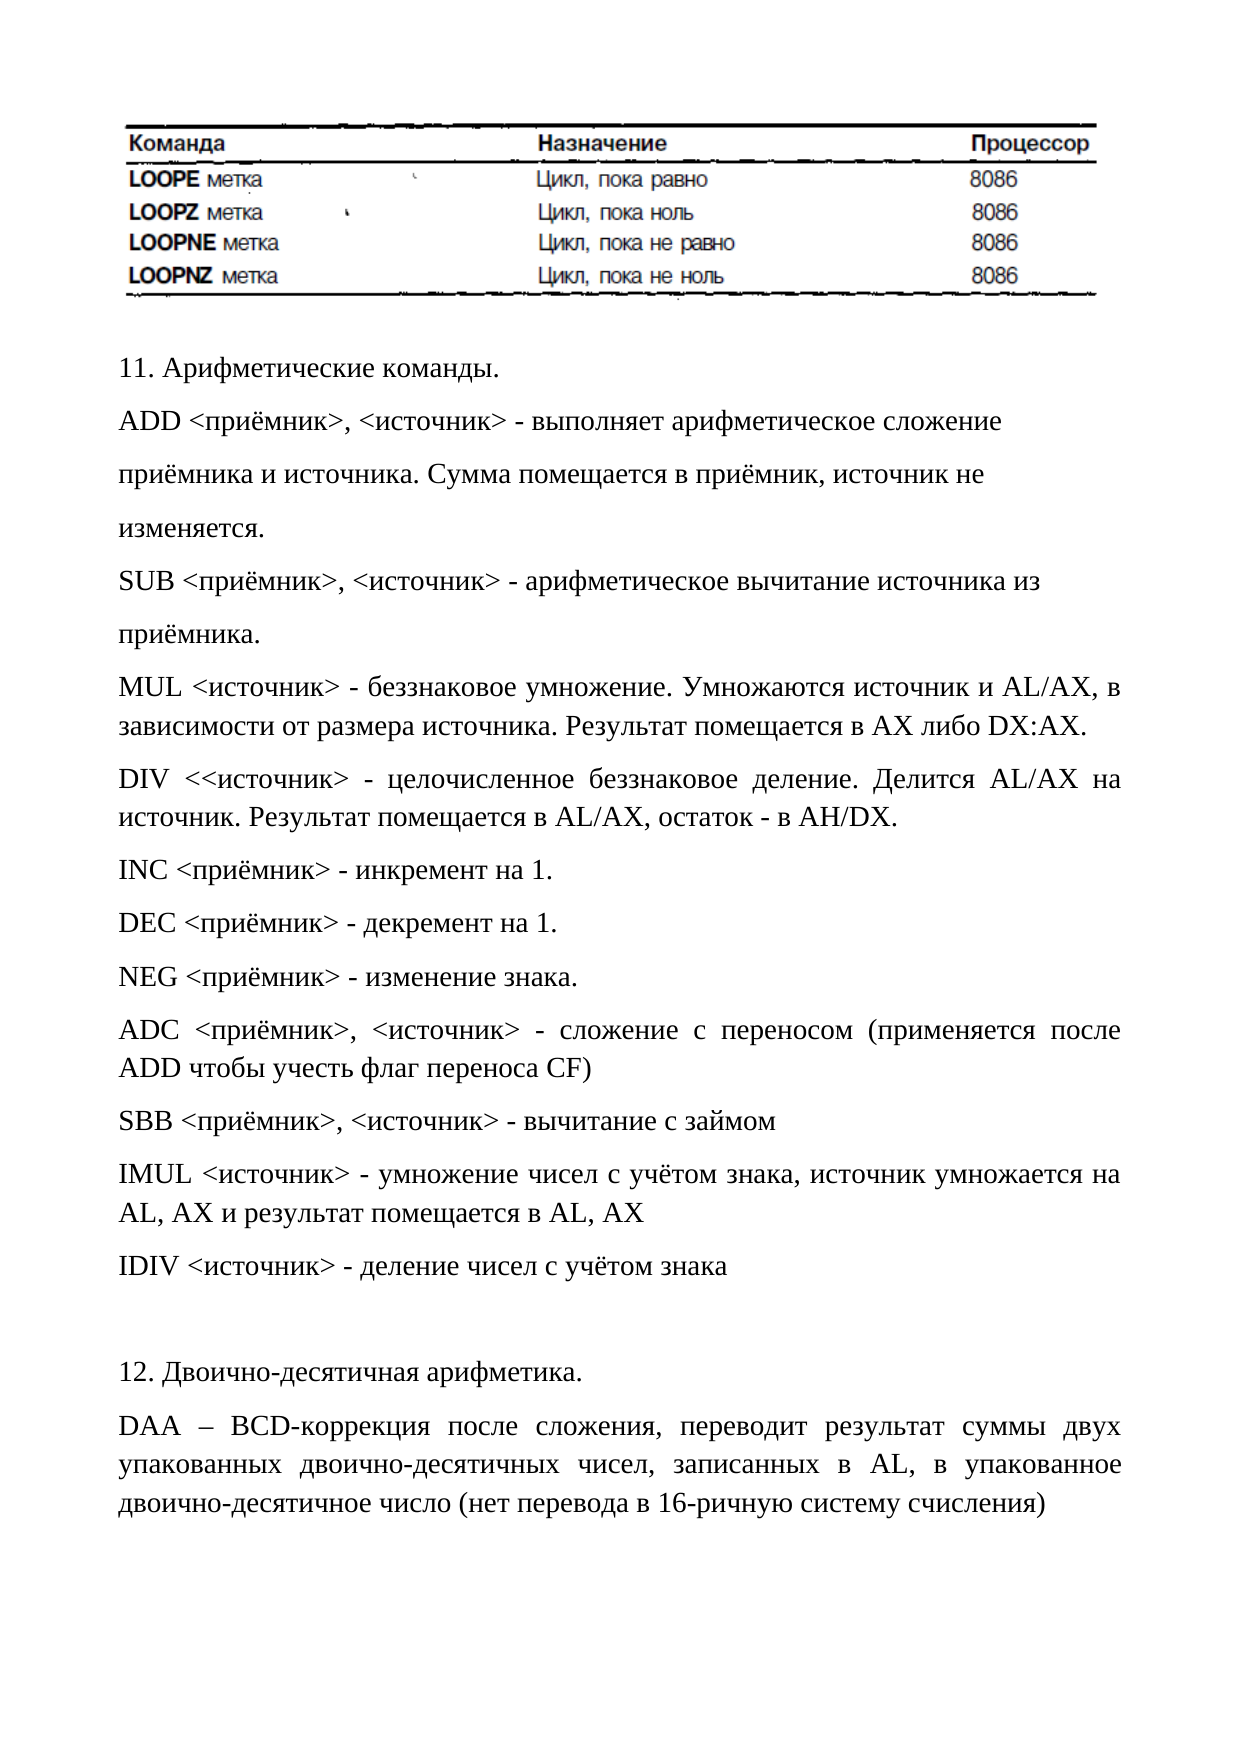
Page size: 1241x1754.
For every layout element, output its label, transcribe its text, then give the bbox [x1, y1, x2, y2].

text DAA – BCD-коррекция после сложения, переводит результат суммы двух упакованных двоично-десятичных чисел, записанных в AL, в упакованное двоично-десятичное число (нет перевода в 16-ричную систему счисления) [118, 1408, 1122, 1518]
text ADC <приёмник>, <источник> - сложение с переносом (применяется после ADD чтобы учесть флаг переноса CF) [118, 1012, 1122, 1084]
text SBB <приёмник>, <источник> - вычитание с займом [118, 1103, 1122, 1137]
text приёмника и источника. Сумма помещается в приёмник, источник не [118, 457, 1122, 490]
text 12. Двоично-десятичная арифметика. [118, 1354, 1122, 1388]
text INC <приёмник> - инкремент на 1. [118, 852, 1122, 886]
text 11. Арифметические команды. [118, 307, 1122, 384]
text DIV <<источник> - целочисленное беззнаковое деление. Делится AL/AX на источник. Результат помещается в AL/AX, остаток - в AH/DX. [118, 761, 1122, 833]
text приёмника. [118, 616, 1122, 649]
text SUB <приёмник>, <источник> - арифметическое вычитание источника из [118, 563, 1122, 596]
text DEC <приёмник> - декремент на 1. [118, 906, 1122, 939]
text IDIV <источник> - деление чисел с учётом знака [118, 1248, 1122, 1282]
text изменяется. [118, 510, 1122, 543]
text ADD <приёмник>, <источник> - выполняет арифметическое сложение [118, 403, 1122, 437]
picture [118, 118, 1123, 307]
text NEG <приёмник> - изменение знака. [118, 959, 1122, 992]
text IMUL <источник> - умножение чисел с учётом знака, источник умножается на AL, AX и результат помещается в AL, AX [118, 1157, 1122, 1229]
text MUL <источник> - беззнаковое умножение. Умножаются источник и AL/AX, в зависимости от размера источника. Результат помещается в AX либо DX:AX. [118, 669, 1122, 741]
